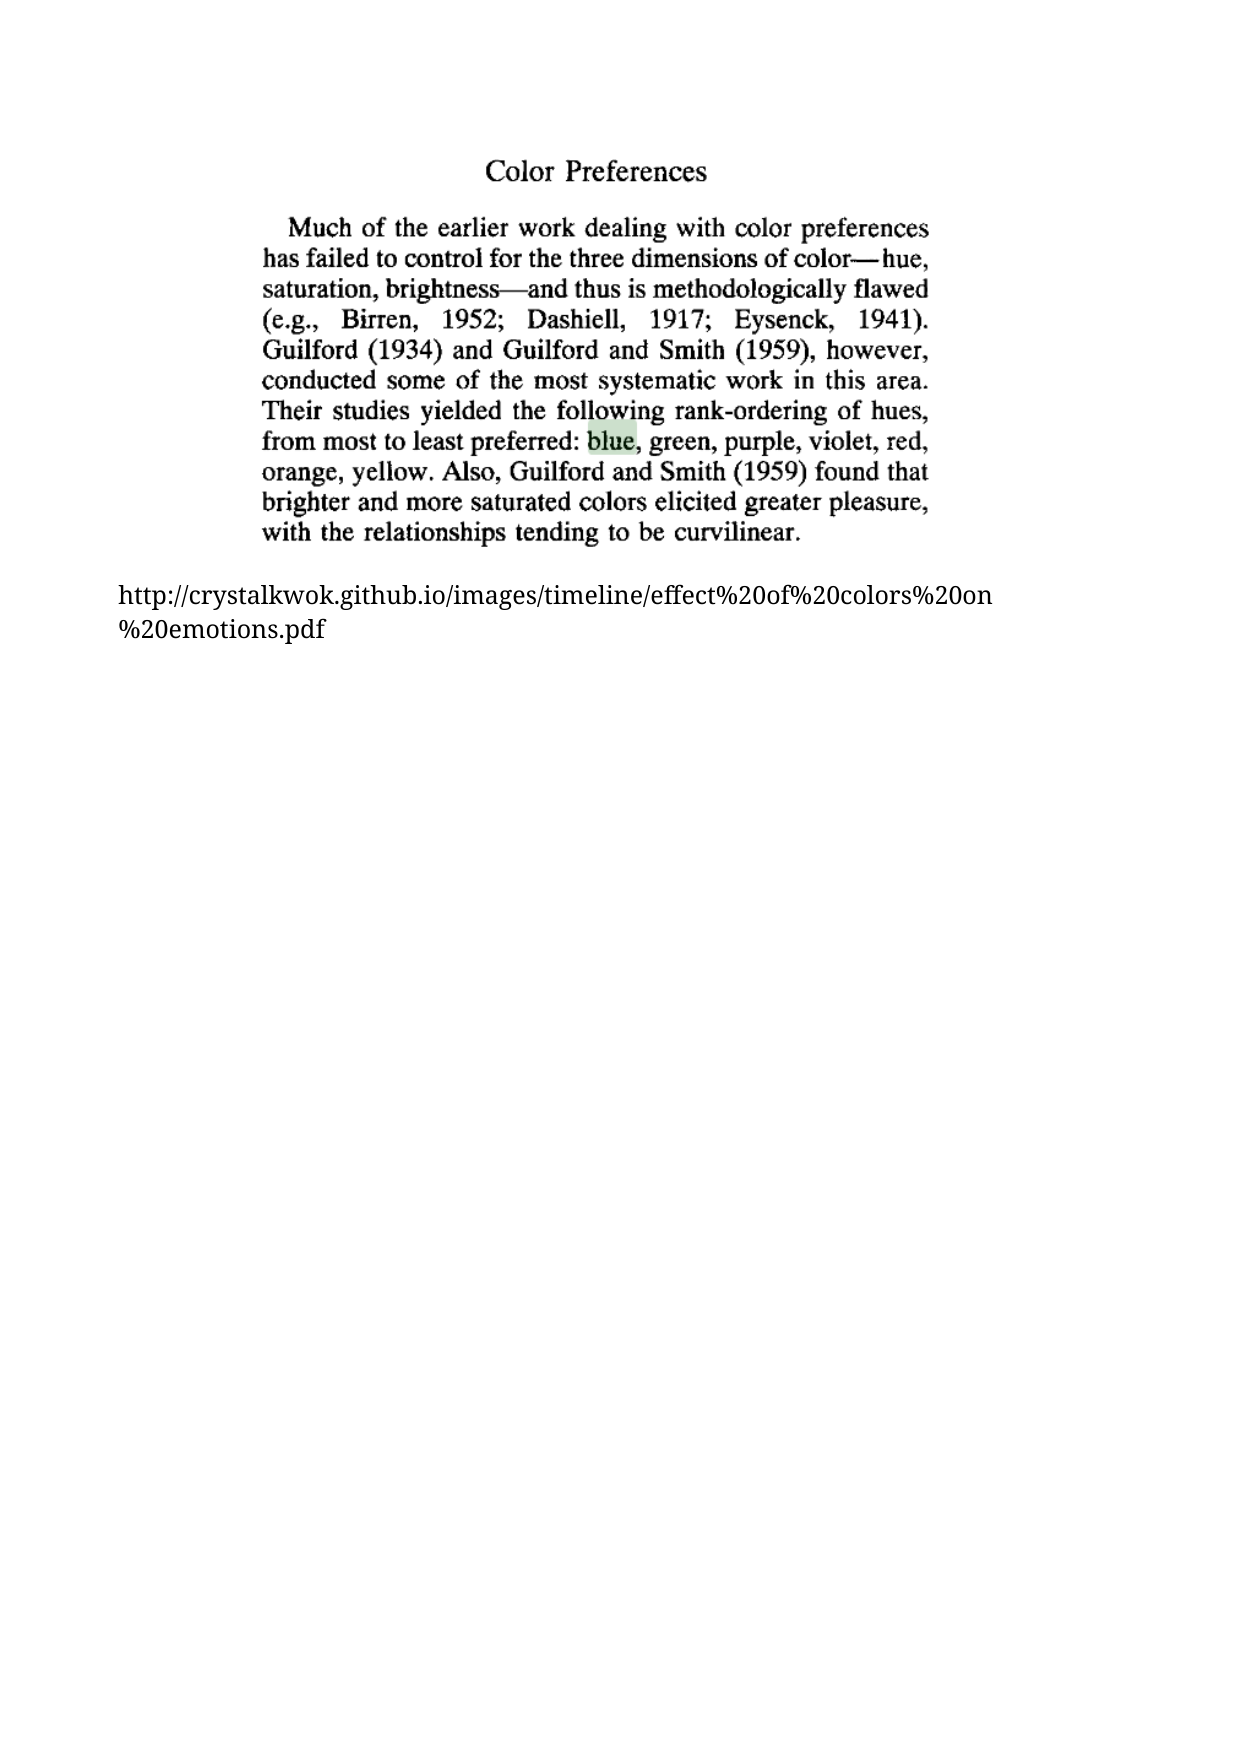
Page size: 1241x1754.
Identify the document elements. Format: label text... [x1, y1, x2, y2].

text http://crystalkwok.github.io/images/timeline/effect%20of%20colors%20on%20emotions.pdf [118, 118, 1122, 646]
picture [719, 123, 954, 578]
